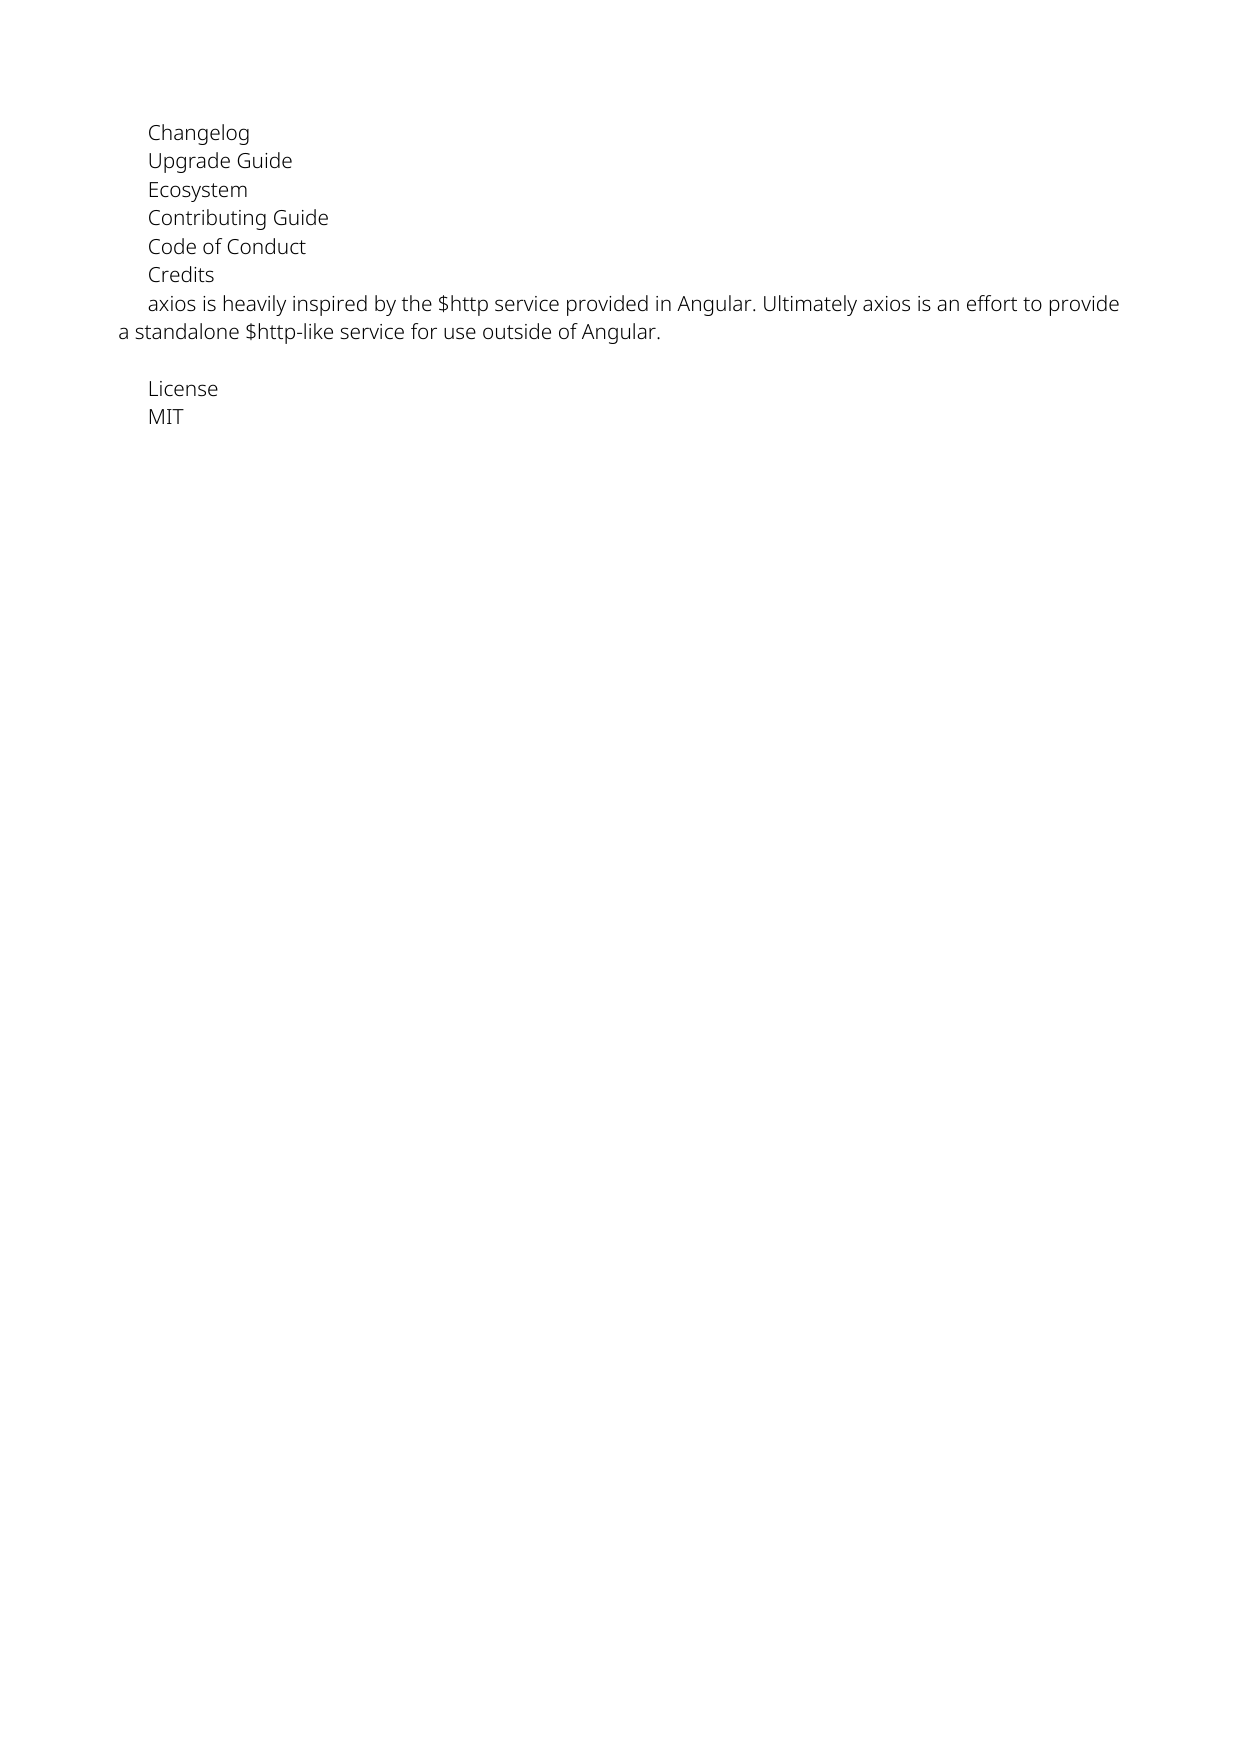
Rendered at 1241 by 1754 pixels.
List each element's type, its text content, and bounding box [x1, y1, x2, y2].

text Changelog [118, 118, 1122, 147]
text Code of Conduct [118, 232, 1122, 260]
text MIT [118, 402, 1122, 431]
text Ecosystem [118, 175, 1122, 203]
text Upgrade Guide [118, 147, 1122, 175]
text axios is heavily inspired by the $http service provided in Angular. Ultimately axios is an effort to provide a standalone $http-like service for use outside of Angular. [118, 289, 1122, 346]
text Credits [118, 260, 1122, 289]
text License [118, 374, 1122, 402]
text Contributing Guide [118, 203, 1122, 232]
